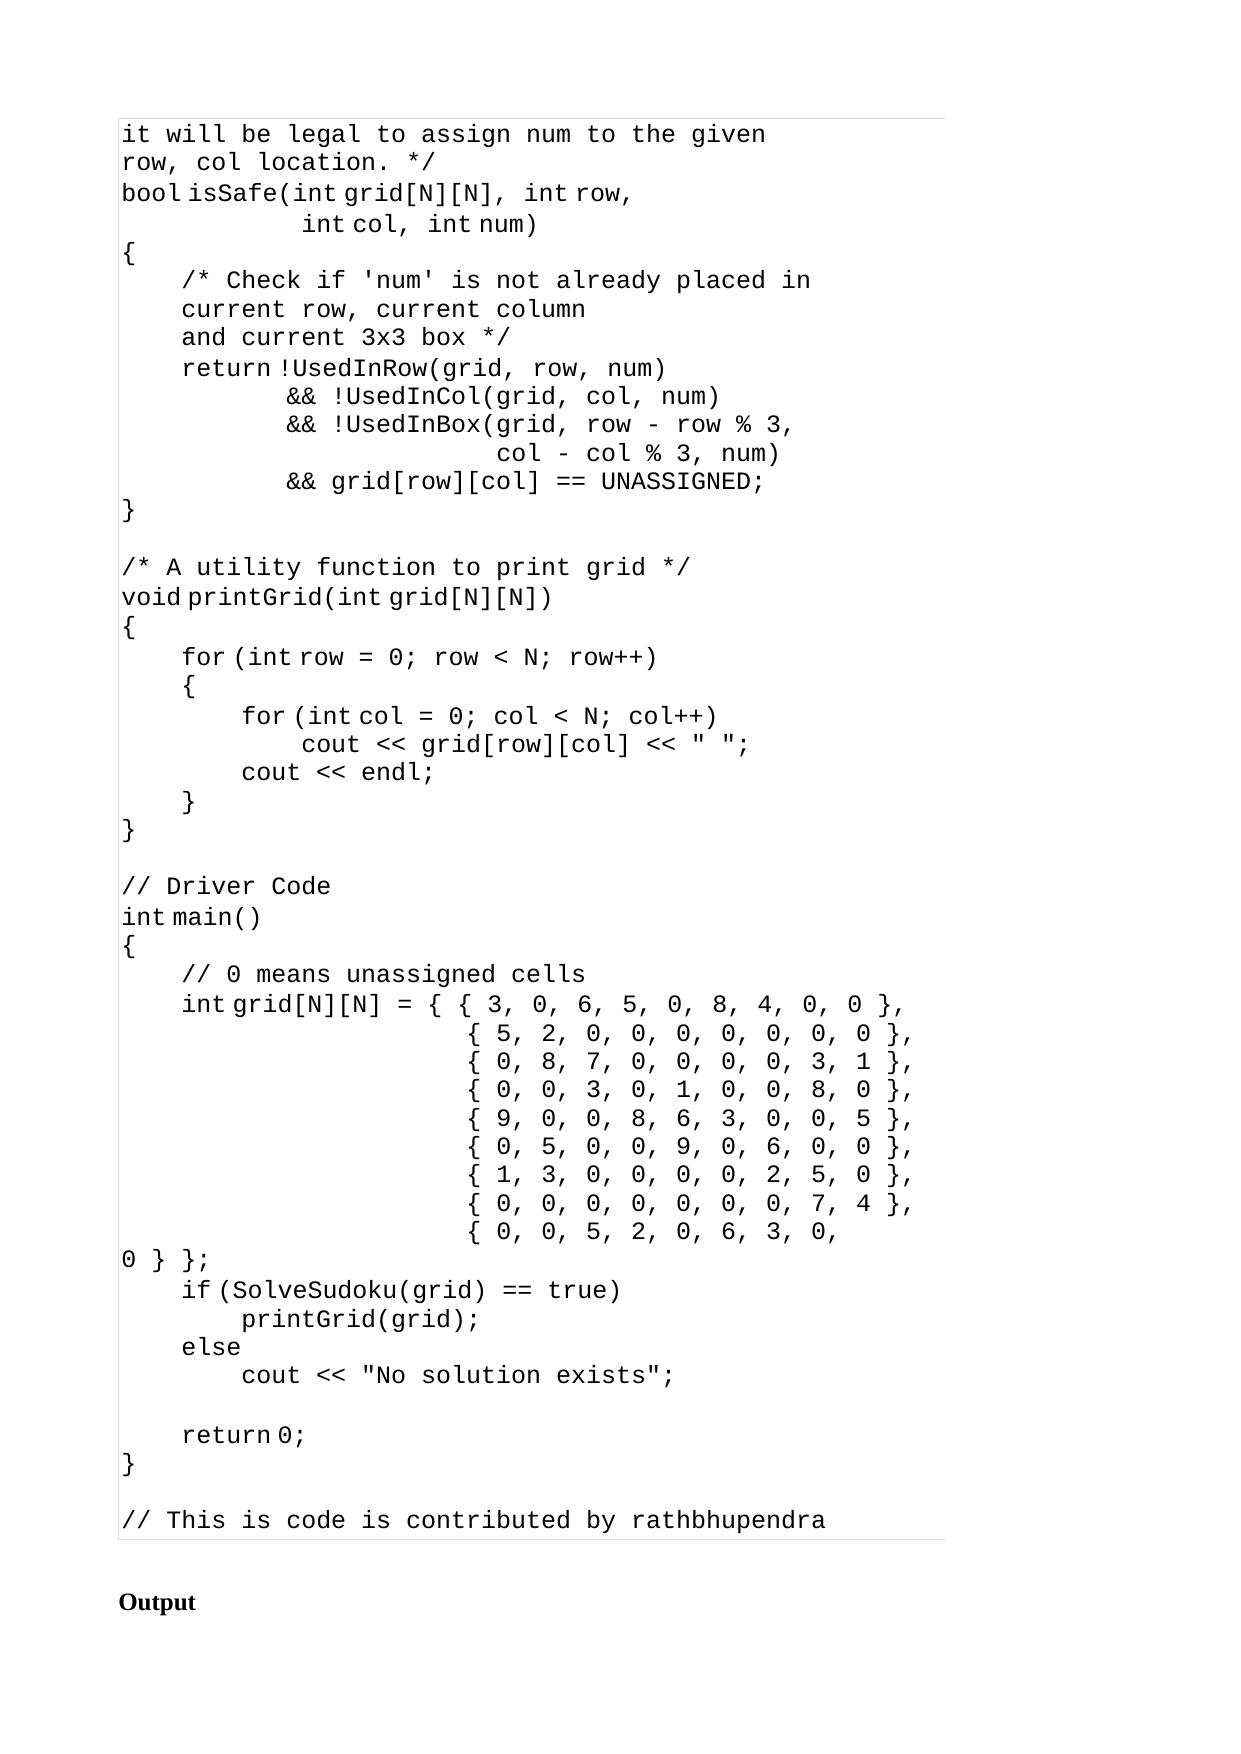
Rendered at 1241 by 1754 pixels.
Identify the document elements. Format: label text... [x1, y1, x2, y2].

table_header it will be legal to assign num to the given row, col location. */ bool isSafe(int grid[N][N], int row, int col, int num) { /* Check if 'num' is not already placed in current row, current column and current 3x3 box */ return !UsedInRow(grid, row, num) && !UsedInCol(grid, col, num) && !UsedInBox(grid, row - row % 3, col - col % 3, num) && grid[row][col] == UNASSIGNED; } /* A utility function to print grid */ void printGrid(int grid[N][N]) { for (int row = 0; row < N; row++) { for (int col = 0; col < N; col++) cout << grid[row][col] << " "; cout << endl; } } // Driver Code int main() { // 0 means unassigned cells int grid[N][N] = { { 3, 0, 6, 5, 0, 8, 4, 0, 0 }, { 5, 2, 0, 0, 0, 0, 0, 0, 0 }, { 0, 8, 7, 0, 0, 0, 0, 3, 1 }, { 0, 0, 3, 0, 1, 0, 0, 8, 0 }, { 9, 0, 0, 8, 6, 3, 0, 0, 5 }, { 0, 5, 0, 0, 9, 0, 6, 0, 0 }, { 1, 3, 0, 0, 0, 0, 2, 5, 0 }, { 0, 0, 0, 0, 0, 0, 0, 7, 4 }, { 0, 0, 5, 2, 0, 6, 3, 0, 0 } }; if (SolveSudoku(grid) == true) printGrid(grid); else cout << "No solution exists"; return 0; } // This is code is contributed by rathbhupendra [119, 119, 945, 1539]
text Output [118, 1587, 1122, 1616]
